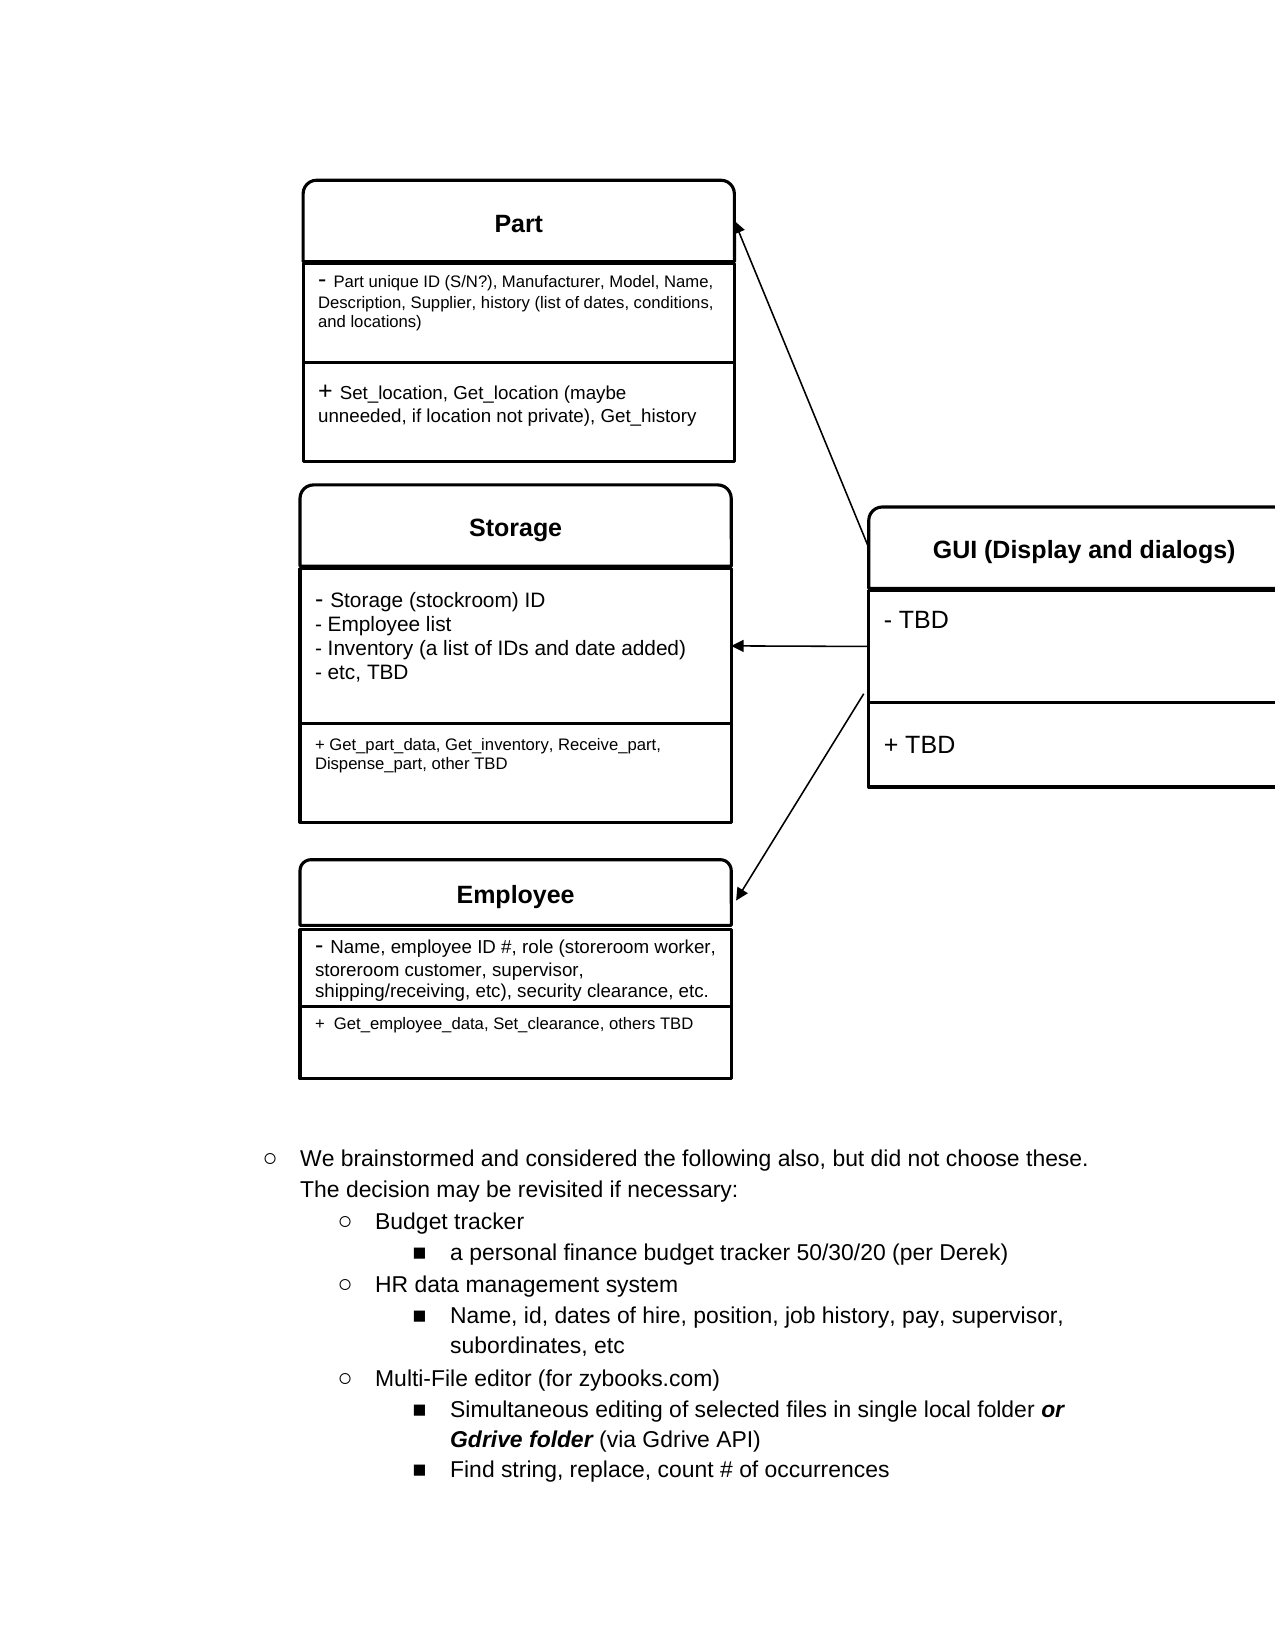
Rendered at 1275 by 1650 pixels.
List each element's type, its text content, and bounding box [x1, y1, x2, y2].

list Find string, replace, count # of occurrences [412, 1456, 1125, 1482]
list Multi-File editor (for zybooks.com) [337, 1362, 1125, 1391]
list a personal finance budget tracker 50/30/20 (per Derek) [412, 1239, 1125, 1265]
list HR data management system [337, 1269, 1125, 1298]
list Budget tracker [337, 1206, 1125, 1234]
list Simultaneous editing of selected files in single local folder or Gdrive folder (via Gdrive API) [412, 1396, 1125, 1452]
list Name, id, dates of hire, position, job history, pay, supervisor, subordinates, etc [412, 1302, 1125, 1359]
list We brainstormed and considered the following also, but did not choose these. The decision may be revisited if necessary: [262, 1143, 1125, 1202]
